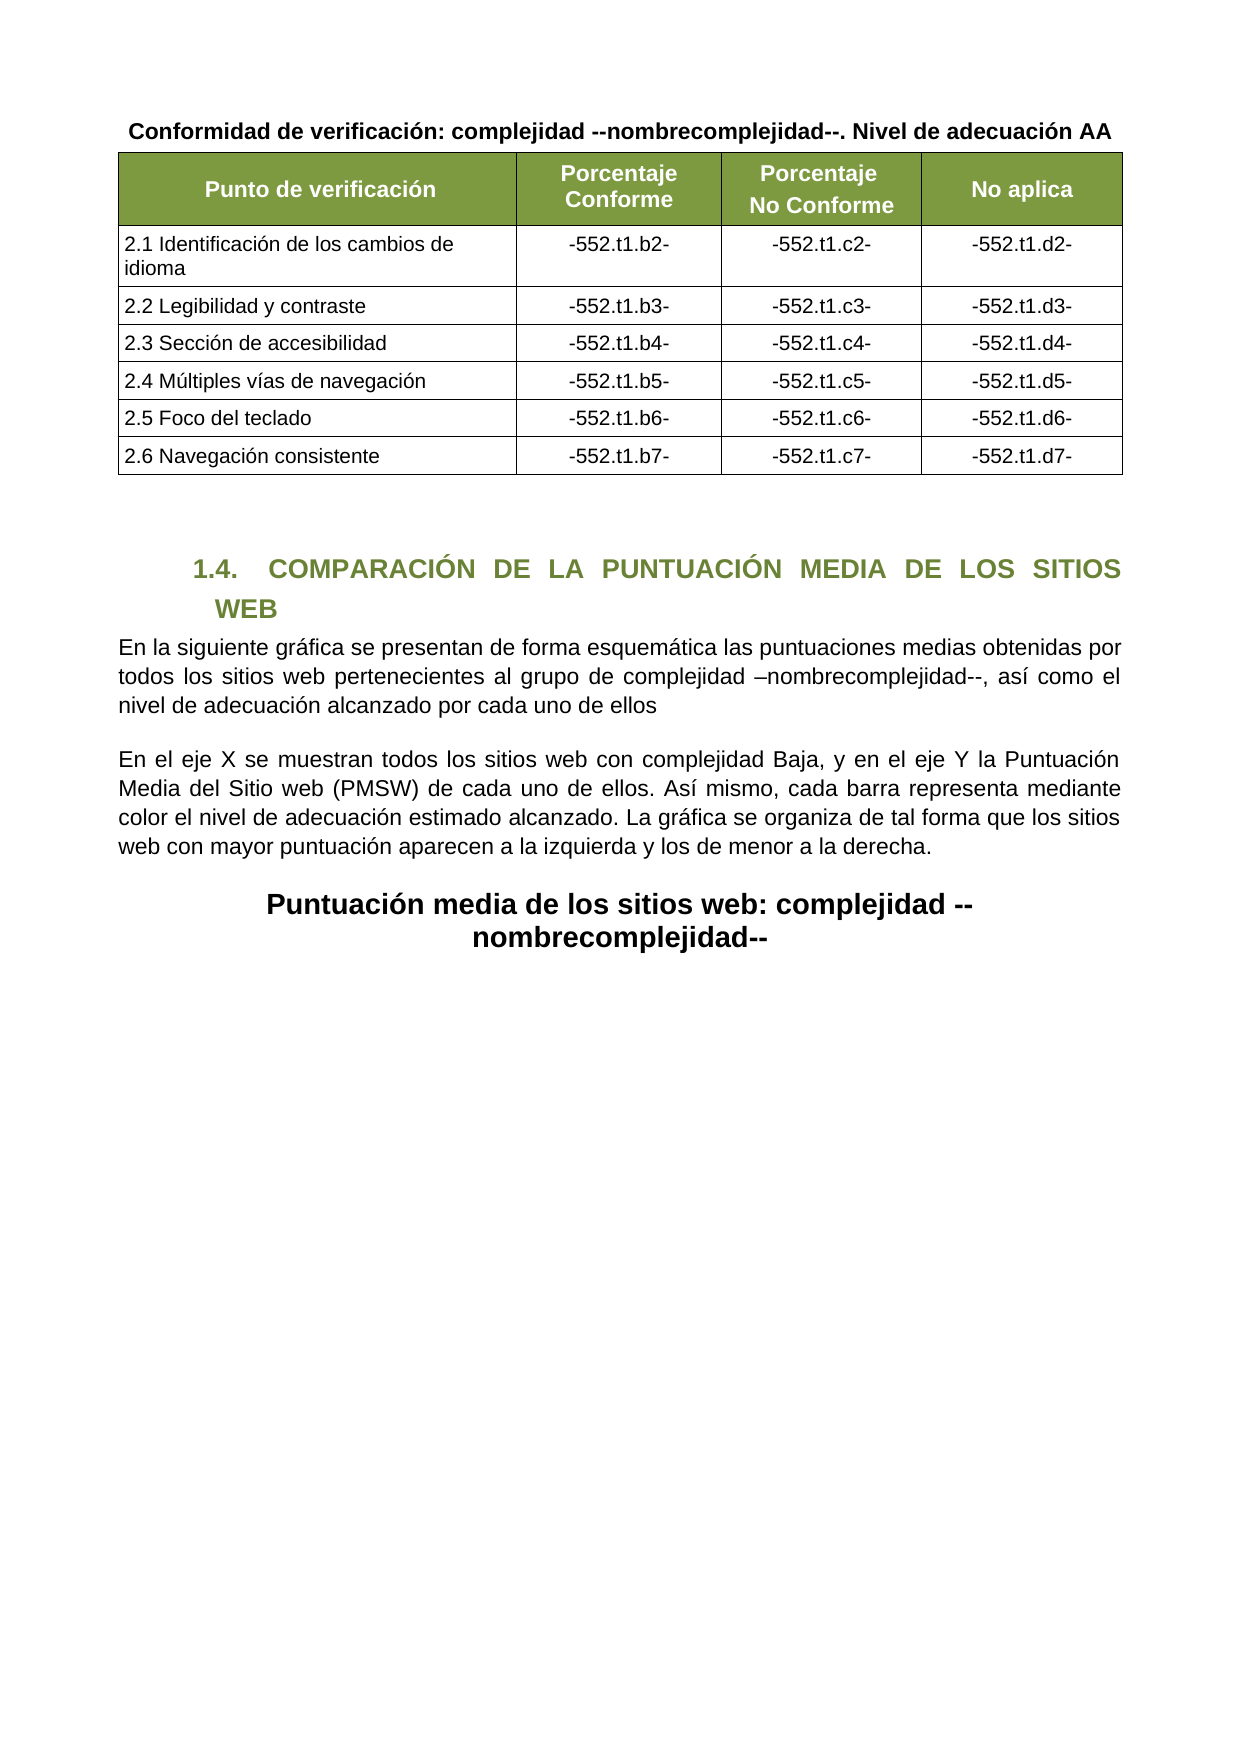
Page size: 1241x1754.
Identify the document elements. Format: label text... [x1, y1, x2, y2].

table_cell -552.t1.b2- [517, 226, 721, 286]
table_cell -552.t1.d6- [922, 400, 1122, 436]
subtitle Comparación de la puntuación media de los sitios web [185, 553, 1122, 625]
table_header Punto de verificación [119, 153, 516, 225]
table_cell -552.t1.b7- [517, 437, 721, 474]
table_cell -552.t1.b6- [517, 400, 721, 436]
table_cell -552.t1.c2- [722, 226, 921, 286]
table_cell 2.1 Identificación de los cambios de idioma [119, 226, 516, 286]
table_cell -552.t1.d5- [922, 362, 1122, 399]
text En la siguiente gráfica se presentan de forma esquemática las puntuaciones medias obtenidas por todos los sitios web pertenecientes al grupo de complejidad –nombrecomplejidad--, así como el nivel de adecuación alcanzado por cada uno de ellos [118, 634, 1122, 718]
table_cell -552.t1.d4- [922, 325, 1122, 361]
text Conformidad de verificación: complejidad --nombrecomplejidad--. Nivel de adecuación AA [118, 118, 1122, 144]
table_header Porcentaje Conforme [517, 153, 721, 225]
table_cell -552.t1.b3- [517, 287, 721, 324]
table_header No aplica [922, 153, 1122, 225]
table_cell -552.t1.d2- [922, 226, 1122, 286]
table_header Porcentaje No Conforme [722, 153, 921, 225]
table_cell -552.t1.b5- [517, 362, 721, 399]
table_cell 2.4 Múltiples vías de navegación [119, 362, 516, 399]
text Puntuación media de los sitios web: complejidad --nombrecomplejidad-- [118, 887, 1122, 954]
table_cell -552.t1.c7- [722, 437, 921, 474]
table_cell -552.t1.c6- [722, 400, 921, 436]
table_cell -552.t1.c5- [722, 362, 921, 399]
table_cell 2.3 Sección de accesibilidad [119, 325, 516, 361]
table_cell -552.t1.d3- [922, 287, 1122, 324]
table_cell -552.t1.b4- [517, 325, 721, 361]
table_cell -552.t1.c4- [722, 325, 921, 361]
table_cell 2.2 Legibilidad y contraste [119, 287, 516, 324]
table_cell -552.t1.c3- [722, 287, 921, 324]
table_cell 2.5 Foco del teclado [119, 400, 516, 436]
table_cell -552.t1.d7- [922, 437, 1122, 474]
text En el eje X se muestran todos los sitios web con complejidad Baja, y en el eje Y la Puntuación Media del Sitio web (PMSW) de cada uno de ellos. Así mismo, cada barra representa mediante color el nivel de adecuación estimado alcanzado. La gráfica se organiza de tal forma que los sitios web con mayor puntuación aparecen a la izquierda y los de menor a la derecha. [118, 746, 1122, 859]
table_cell 2.6 Navegación consistente [119, 437, 516, 474]
